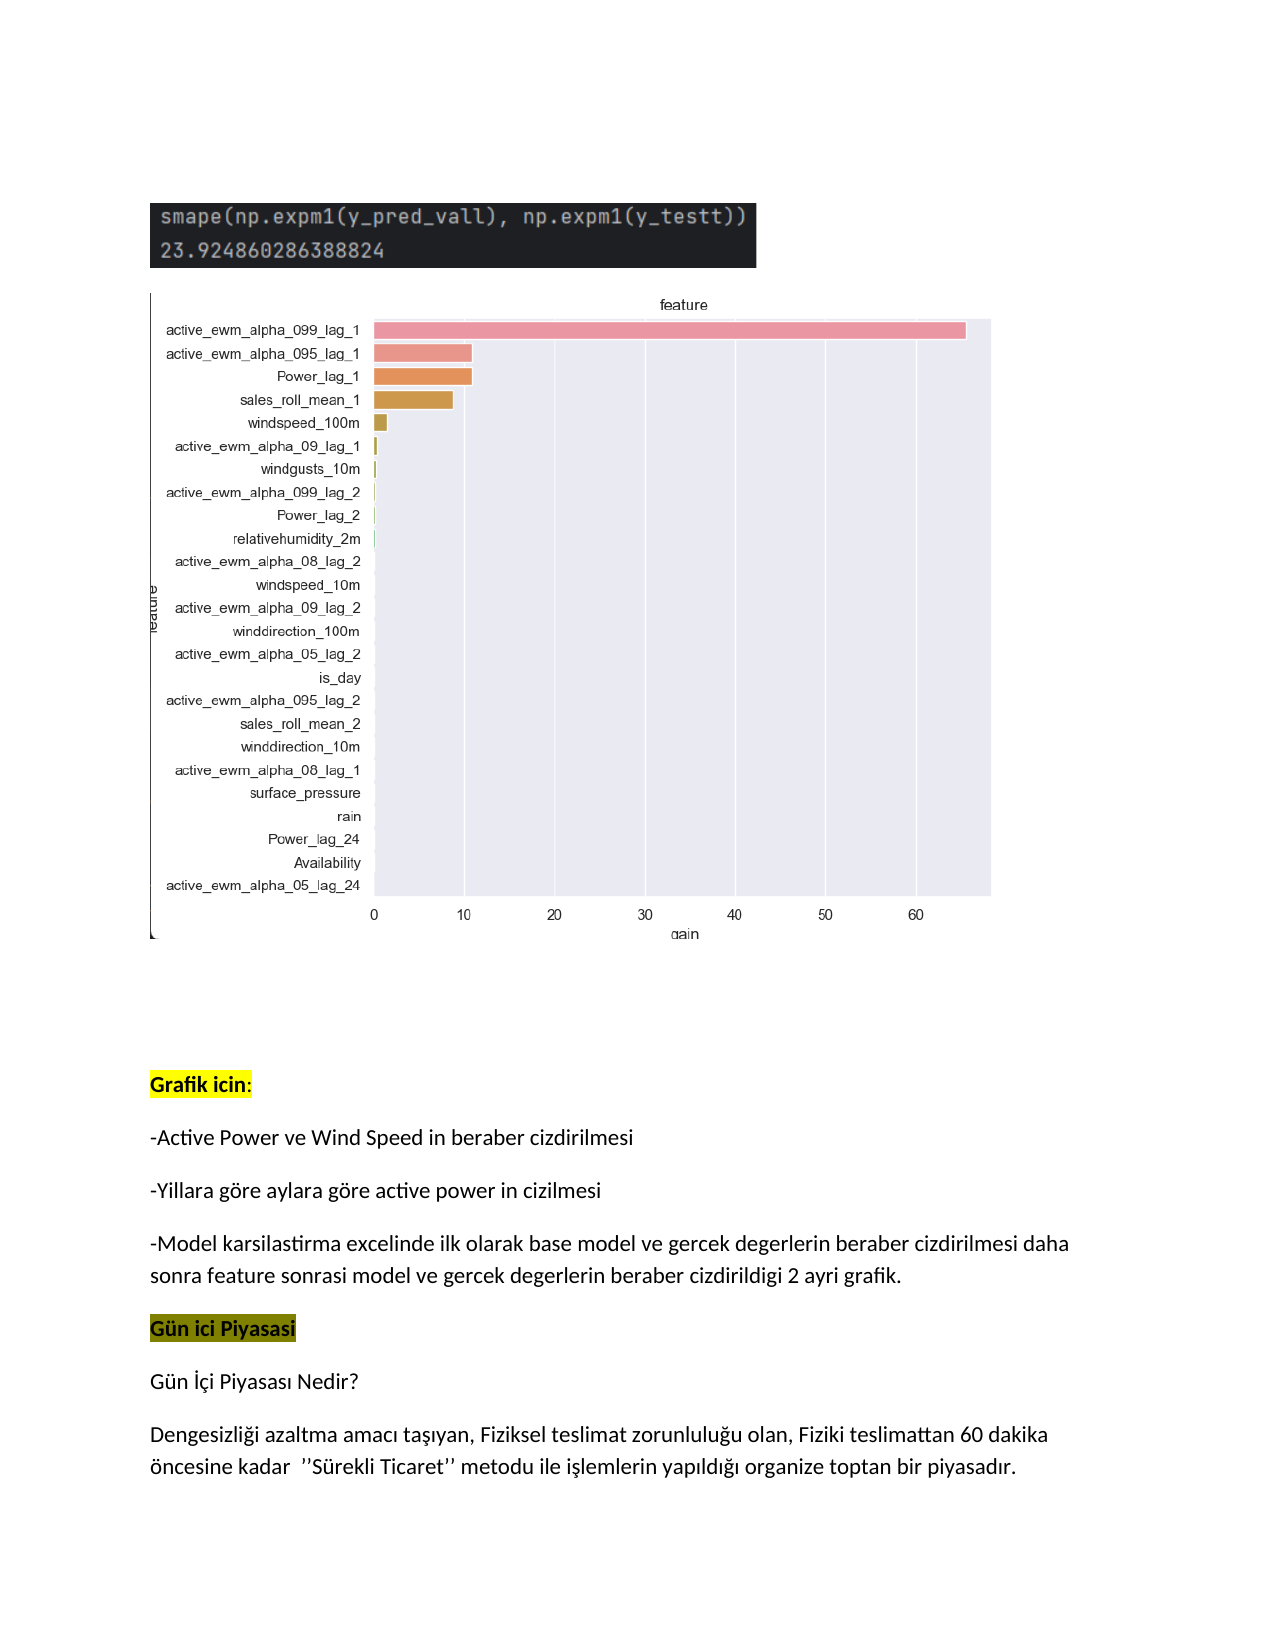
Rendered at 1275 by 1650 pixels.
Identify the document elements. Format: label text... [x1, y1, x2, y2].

text Gün İçi Piyasası Nedir? [150, 1367, 1125, 1395]
text -Yillara göre aylara göre active power in cizilmesi [150, 1176, 1125, 1204]
text -Model karsilastirma excelinde ilk olarak base model ve gercek degerlerin beraber cizdirilmesi daha sonra feature sonrasi model ve gercek degerlerin beraber cizdirildigi 2 ayri grafik. [150, 1229, 1125, 1289]
text Grafik icin: [150, 1070, 1125, 1098]
text Dengesizliği azaltma amacı taşıyan, Fiziksel teslimat zorunluluğu olan, Fiziki teslimattan 60 dakika öncesine kadar ’’Sürekli Ticaret’’ metodu ile işlemlerin yapıldığı organize toptan bir piyasadır. [150, 1420, 1125, 1481]
text Gün ici Piyasasi [150, 1314, 1125, 1342]
text -Active Power ve Wind Speed in beraber cizdirilmesi [150, 1123, 1125, 1151]
